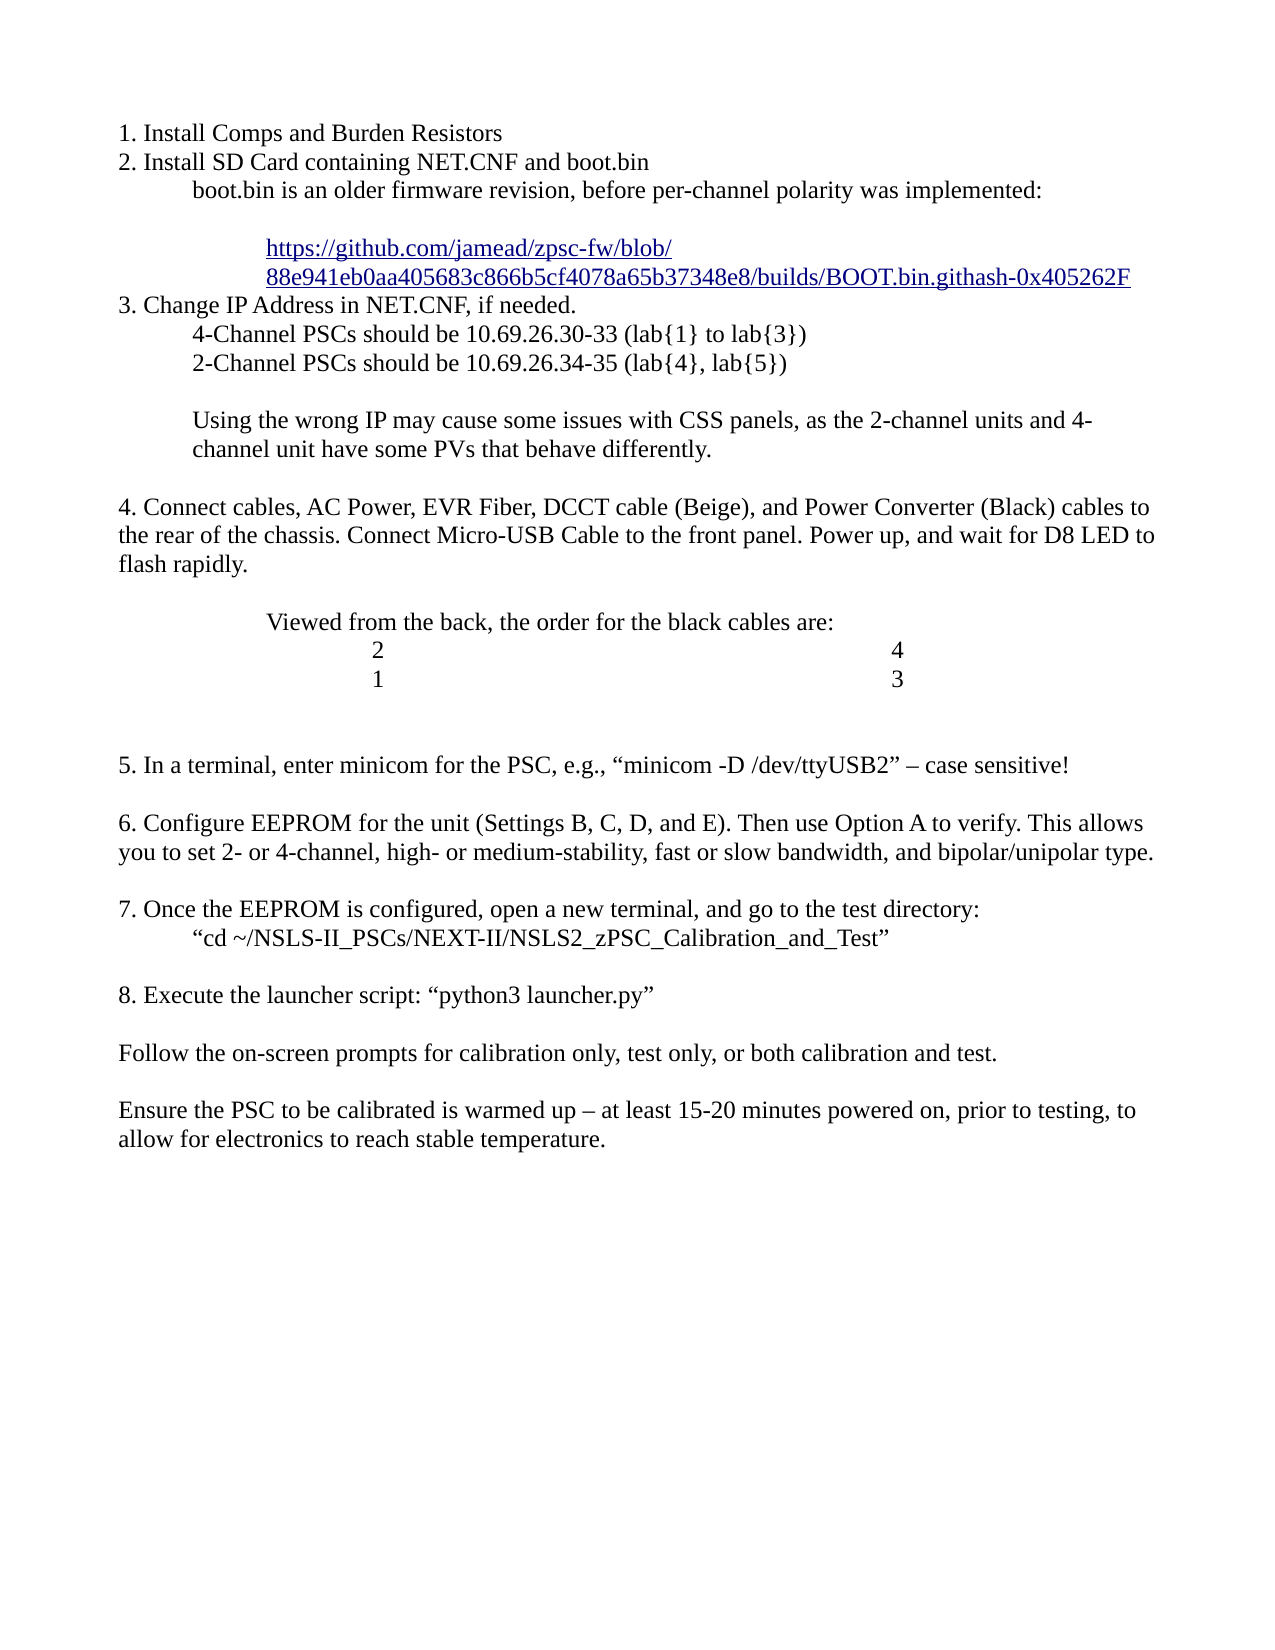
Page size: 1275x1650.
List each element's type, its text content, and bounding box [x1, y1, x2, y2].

text Viewed from the back, the order for the black cables are: [266, 607, 1157, 636]
text 3. Change IP Address in NET.CNF, if needed. [118, 291, 1157, 319]
table_cell 3 [638, 664, 1157, 693]
table_cell 1 [118, 664, 638, 693]
text 8. Execute the launcher script: “python3 launcher.py” [118, 981, 1157, 1009]
text 4-Channel PSCs should be 10.69.26.30-33 (lab{1} to lab{3}) [118, 319, 1157, 348]
table_header 2 [118, 636, 638, 664]
text 6. Configure EEPROM for the unit (Settings B, C, D, and E). Then use Option A to verify. This allows you to set 2- or 4-channel, high- or medium-stability, fast or slow bandwidth, and bipolar/unipolar type. [118, 808, 1157, 866]
text “cd ~/NSLS-II_PSCs/NEXT-II/NSLS2_zPSC_Calibration_and_Test” [192, 923, 1157, 952]
text 2-Channel PSCs should be 10.69.26.34-35 (lab{4}, lab{5}) [118, 348, 1157, 377]
text boot.bin is an older firmware revision, before per-channel polarity was implemented: [118, 176, 1157, 204]
text 5. In a terminal, enter minicom for the PSC, e.g., “minicom -D /dev/ttyUSB2” – case sensitive! [118, 751, 1157, 779]
text https://github.com/jamead/zpsc-fw/blob/88e941eb0aa405683c866b5cf4078a65b37348e8/builds/BOOT.bin.githash-0x405262F [266, 233, 1157, 291]
text 4. Connect cables, AC Power, EVR Fiber, DCCT cable (Beige), and Power Converter (Black) cables to the rear of the chassis. Connect Micro-USB Cable to the front panel. Power up, and wait for D8 LED to flash rapidly. [118, 492, 1157, 578]
text Follow the on-screen prompts for calibration only, test only, or both calibration and test. [118, 1038, 1157, 1067]
text 1. Install Comps and Burden Resistors [118, 118, 1157, 147]
text Ensure the PSC to be calibrated is warmed up – at least 15-20 minutes powered on, prior to testing, to allow for electronics to reach stable temperature. [118, 1096, 1157, 1153]
table_header 4 [638, 636, 1157, 664]
text Using the wrong IP may cause some issues with CSS panels, as the 2-channel units and 4-channel unit have some PVs that behave differently. [192, 406, 1157, 463]
text 2. Install SD Card containing NET.CNF and boot.bin [118, 147, 1157, 176]
text 7. Once the EEPROM is configured, open a new terminal, and go to the test directory: [118, 894, 1157, 923]
